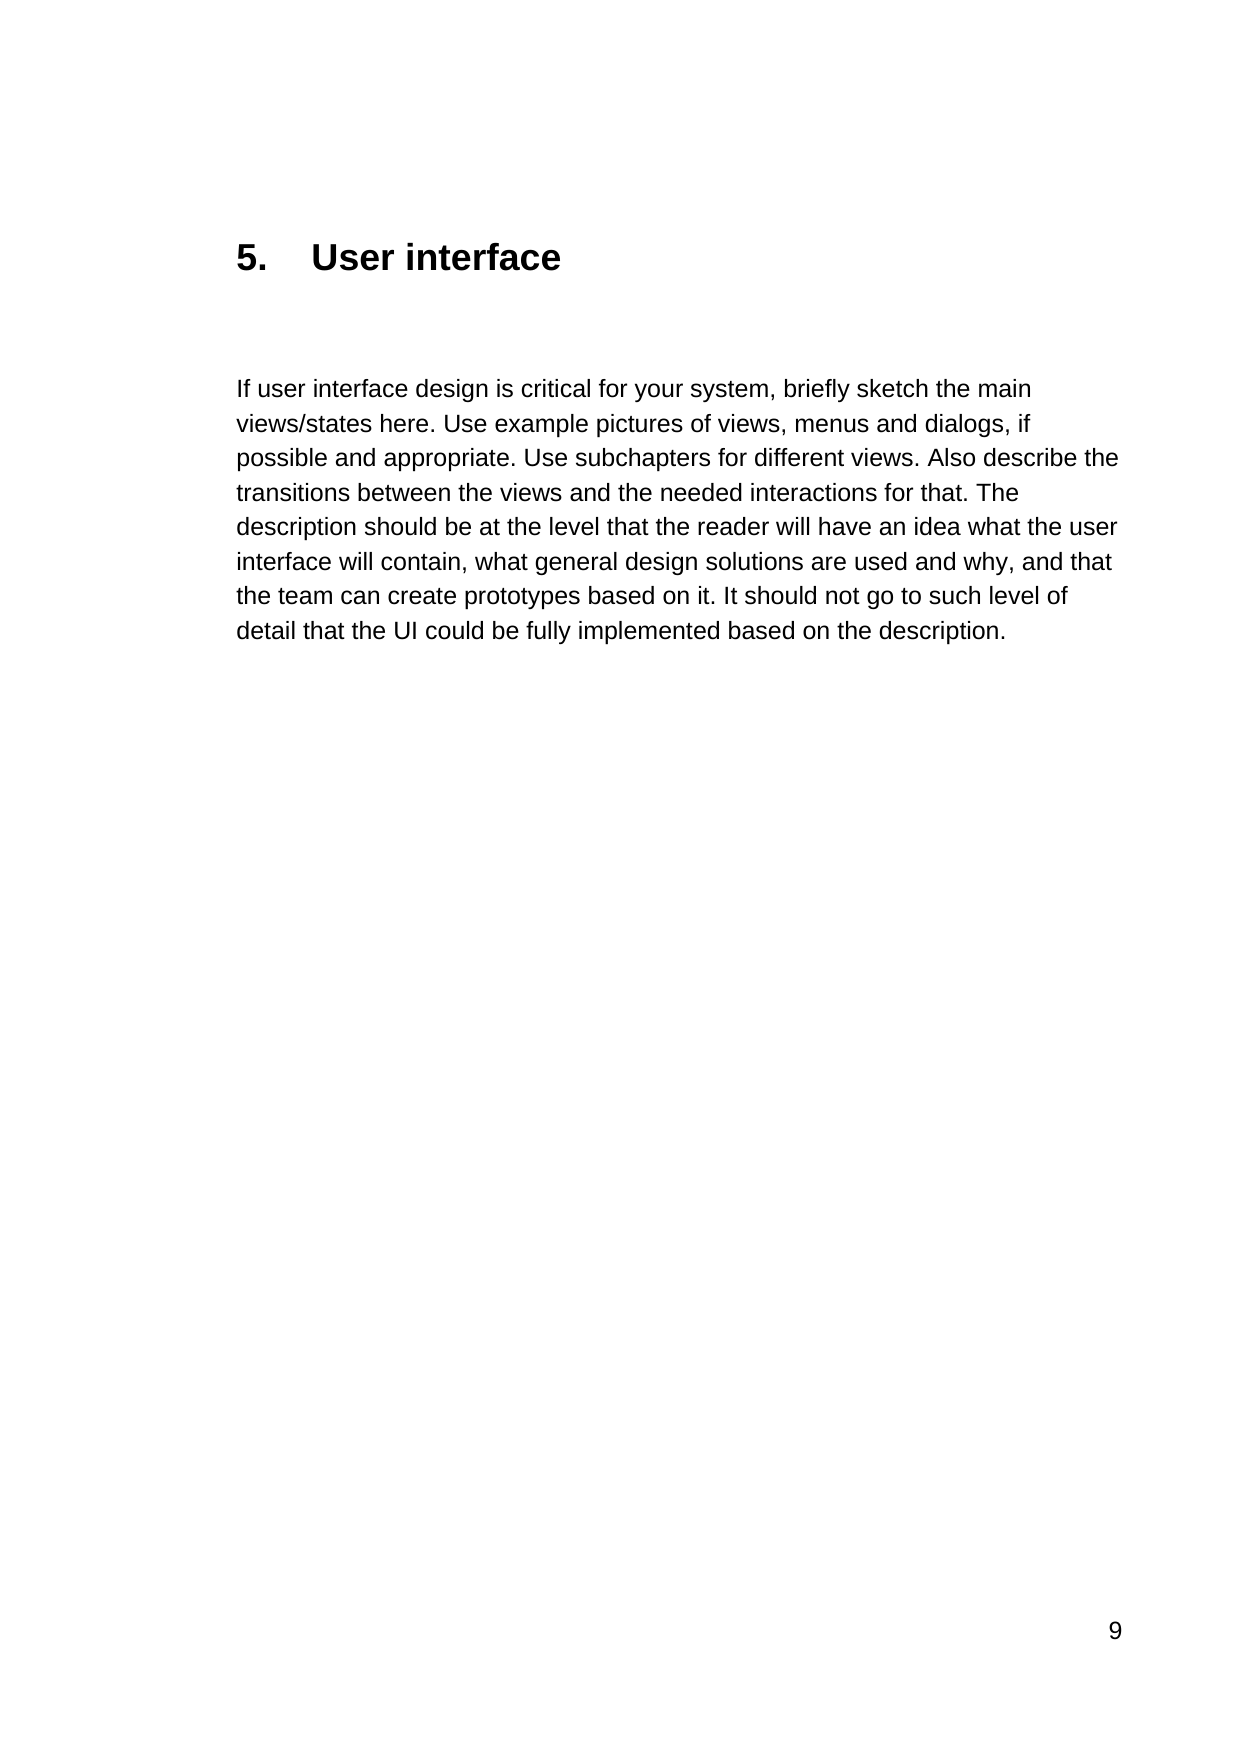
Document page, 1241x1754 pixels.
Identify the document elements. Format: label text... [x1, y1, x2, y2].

text If user interface design is critical for your system, briefly sketch the main views/states here. Use example pictures of views, menus and dialogs, if possible and appropriate. Use subchapters for different views. Also describe the transitions between the views and the needed interactions for that. The description should be at the level that the reader will have an idea what the user interface will contain, what general design solutions are used and why, and that the team can create prototypes based on it. It should not go to such level of detail that the UI could be fully implemented based on the description. [236, 374, 1122, 644]
subtitle User interface [236, 235, 1122, 278]
